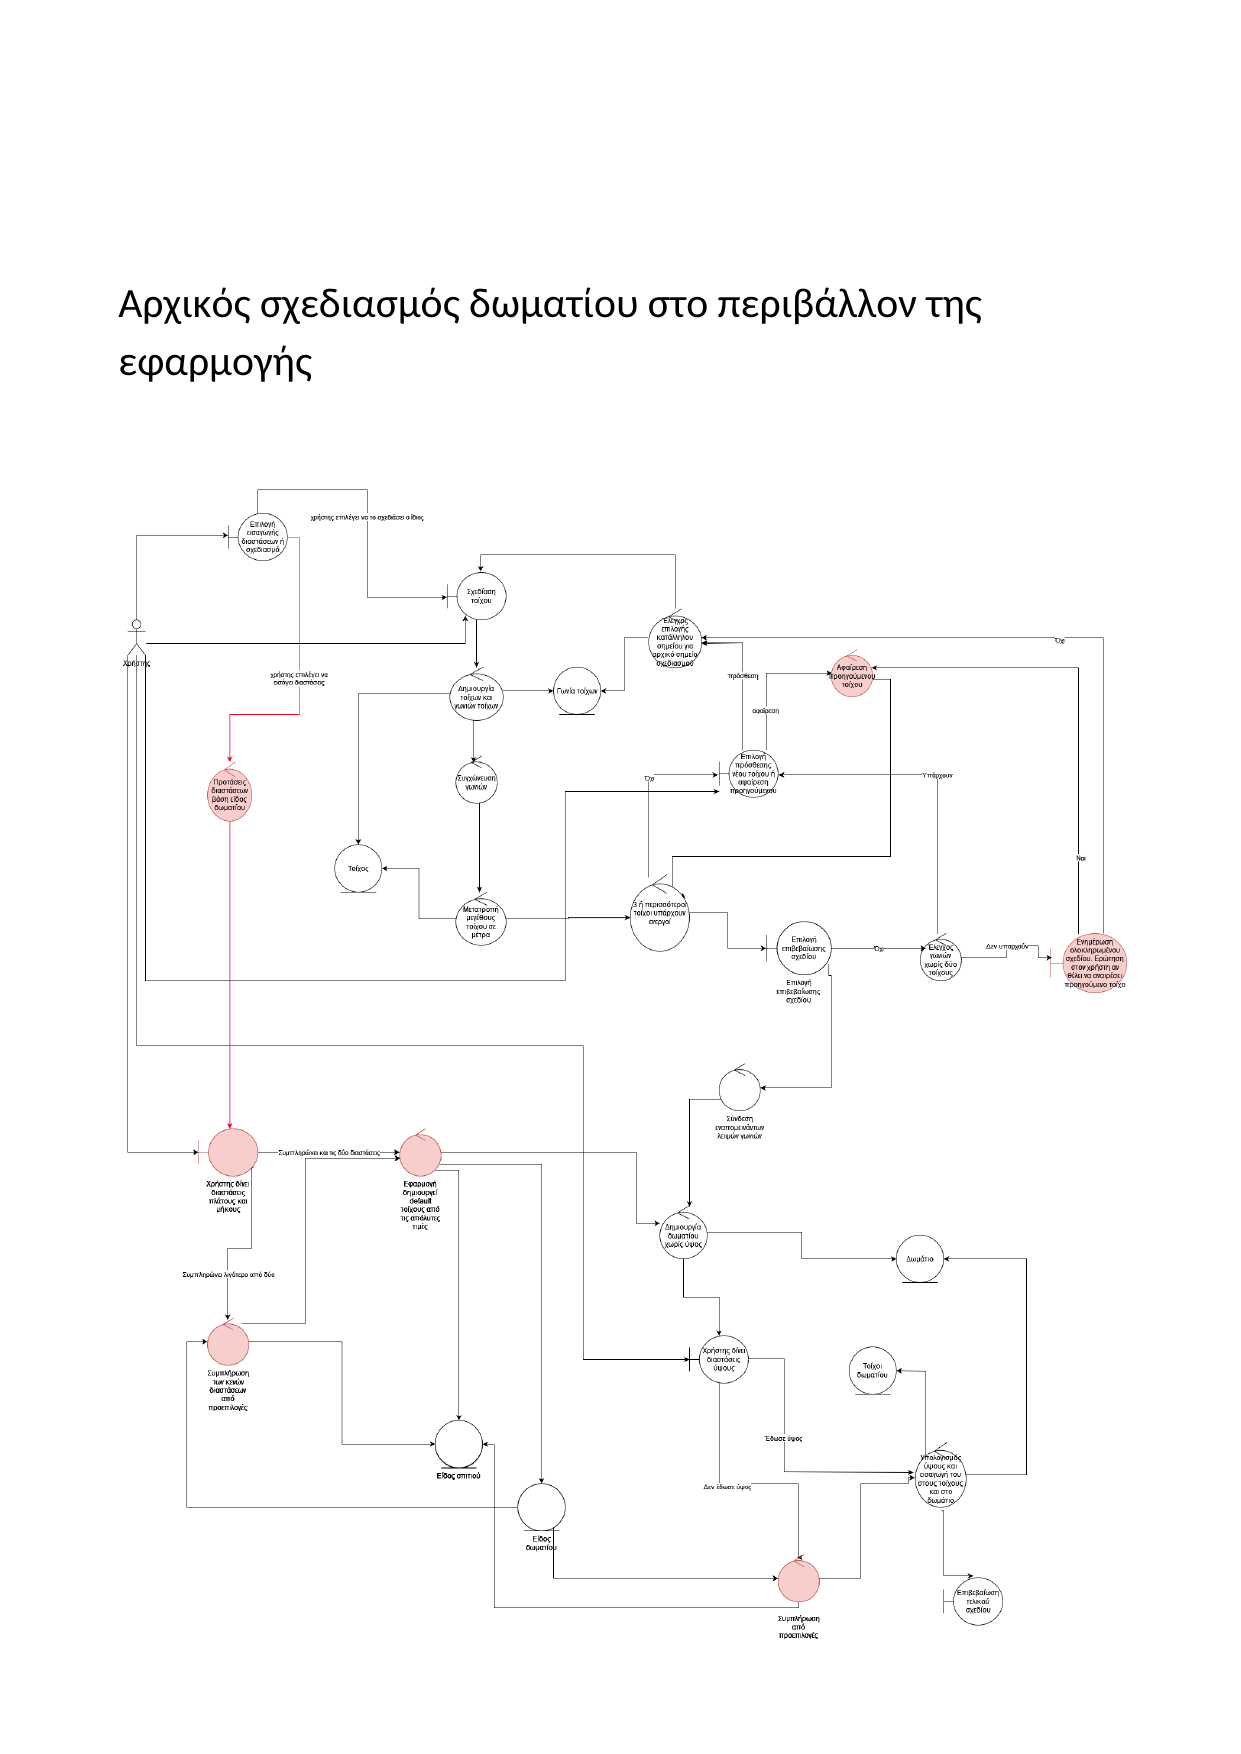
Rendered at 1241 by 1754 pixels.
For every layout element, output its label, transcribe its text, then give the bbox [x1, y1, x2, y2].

text Αρχικός σχεδιασμός δωματίου στο περιβάλλον της εφαρμογής [118, 277, 1122, 386]
picture [123, 485, 1127, 1657]
